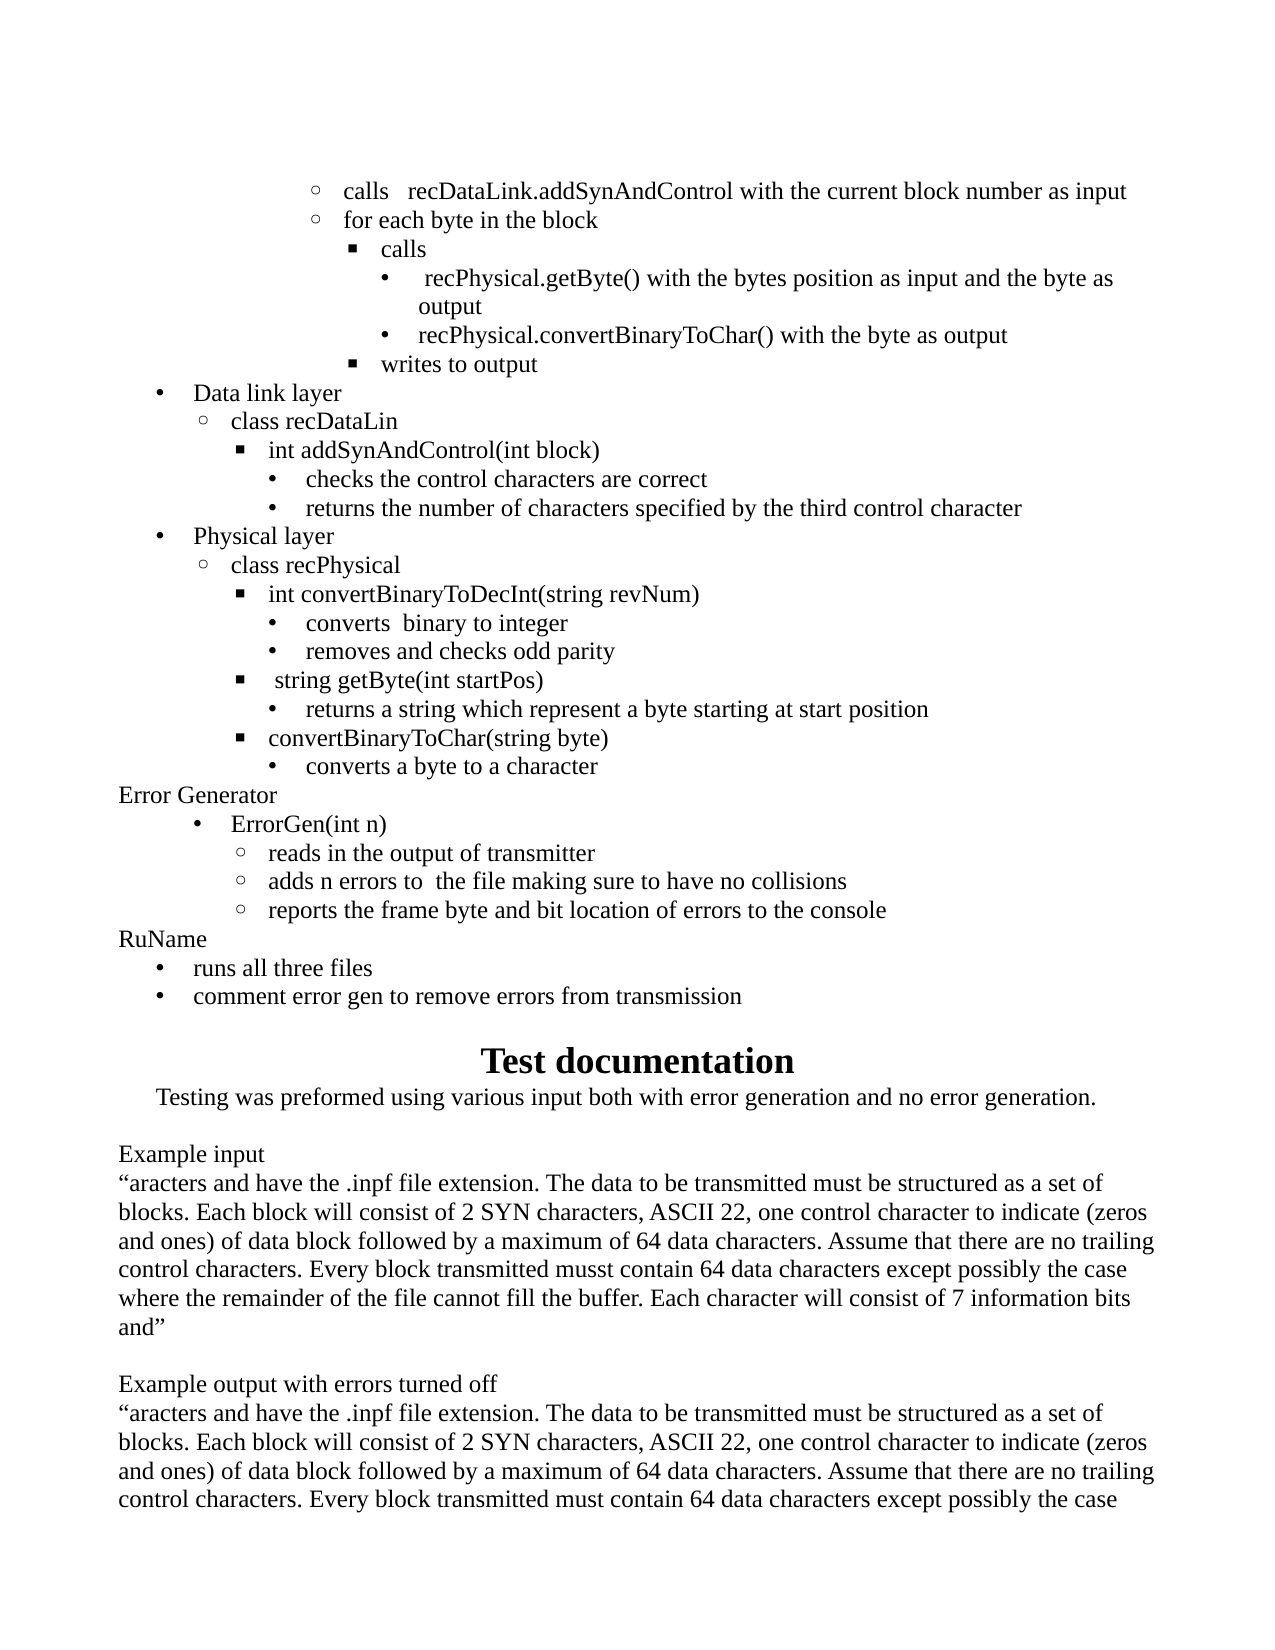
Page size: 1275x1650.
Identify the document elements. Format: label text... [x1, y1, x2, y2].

list class recPhysical [193, 550, 1157, 579]
list comment error gen to remove errors from transmission [156, 981, 1157, 1010]
list recPhysical.convertBinaryToChar() with the byte as output [381, 320, 1157, 349]
list checks the control characters are correct [268, 464, 1157, 493]
list Data link layer [156, 378, 1157, 406]
text “aracters and have the .inpf file extension. The data to be transmitted must be structured as a set of blocks. Each block will consist of 2 SYN characters, ASCII 22, one control character to indicate (zeros and ones) of data block followed by a maximum of 64 data characters. Assume that there are no trailing control characters. Every block transmitted must contain 64 data characters except possibly the case [118, 1398, 1157, 1513]
list returns the number of characters specified by the third control character [268, 493, 1157, 521]
list string getByte(int startPos) [231, 665, 1157, 694]
text Example input [118, 1139, 1157, 1168]
list reports the frame byte and bit location of errors to the console [231, 895, 1157, 924]
list writes to output [343, 349, 1157, 378]
list calls recDataLink.addSynAndControl with the current block number as input [306, 176, 1157, 205]
list recPhysical.getByte() with the bytes position as input and the byte as output [381, 263, 1157, 320]
list calls [343, 234, 1157, 263]
list int addSynAndControl(int block) [231, 435, 1157, 464]
list ErrorGen(int n) [193, 809, 1157, 838]
list converts a byte to a character [268, 751, 1157, 780]
list Testing was preformed using various input both with error generation and no error generation. [118, 1082, 1157, 1111]
list convertBinaryToChar(string byte) [231, 723, 1157, 751]
list Physical layer [156, 521, 1157, 550]
text Example output with errors turned off [118, 1369, 1157, 1398]
list reads in the output of transmitter [231, 838, 1157, 866]
list int convertBinaryToDecInt(string revNum) [231, 579, 1157, 608]
list runs all three files [156, 953, 1157, 981]
text Error Generator [118, 780, 1157, 809]
text Test documentation [118, 1039, 1157, 1082]
list removes and checks odd parity [268, 636, 1157, 665]
list returns a string which represent a byte starting at start position [268, 694, 1157, 723]
text RuName [118, 924, 1157, 953]
text “aracters and have the .inpf file extension. The data to be transmitted must be structured as a set of blocks. Each block will consist of 2 SYN characters, ASCII 22, one control character to indicate (zeros and ones) of data block followed by a maximum of 64 data characters. Assume that there are no trailing control characters. Every block transmitted musst contain 64 data characters except possibly the case where the remainder of the file cannot fill the buffer. Each character will consist of 7 information bits and” [118, 1168, 1157, 1341]
list class recDataLin [193, 406, 1157, 435]
list converts binary to integer [268, 608, 1157, 636]
list adds n errors to the file making sure to have no collisions [231, 866, 1157, 895]
list for each byte in the block [306, 205, 1157, 234]
